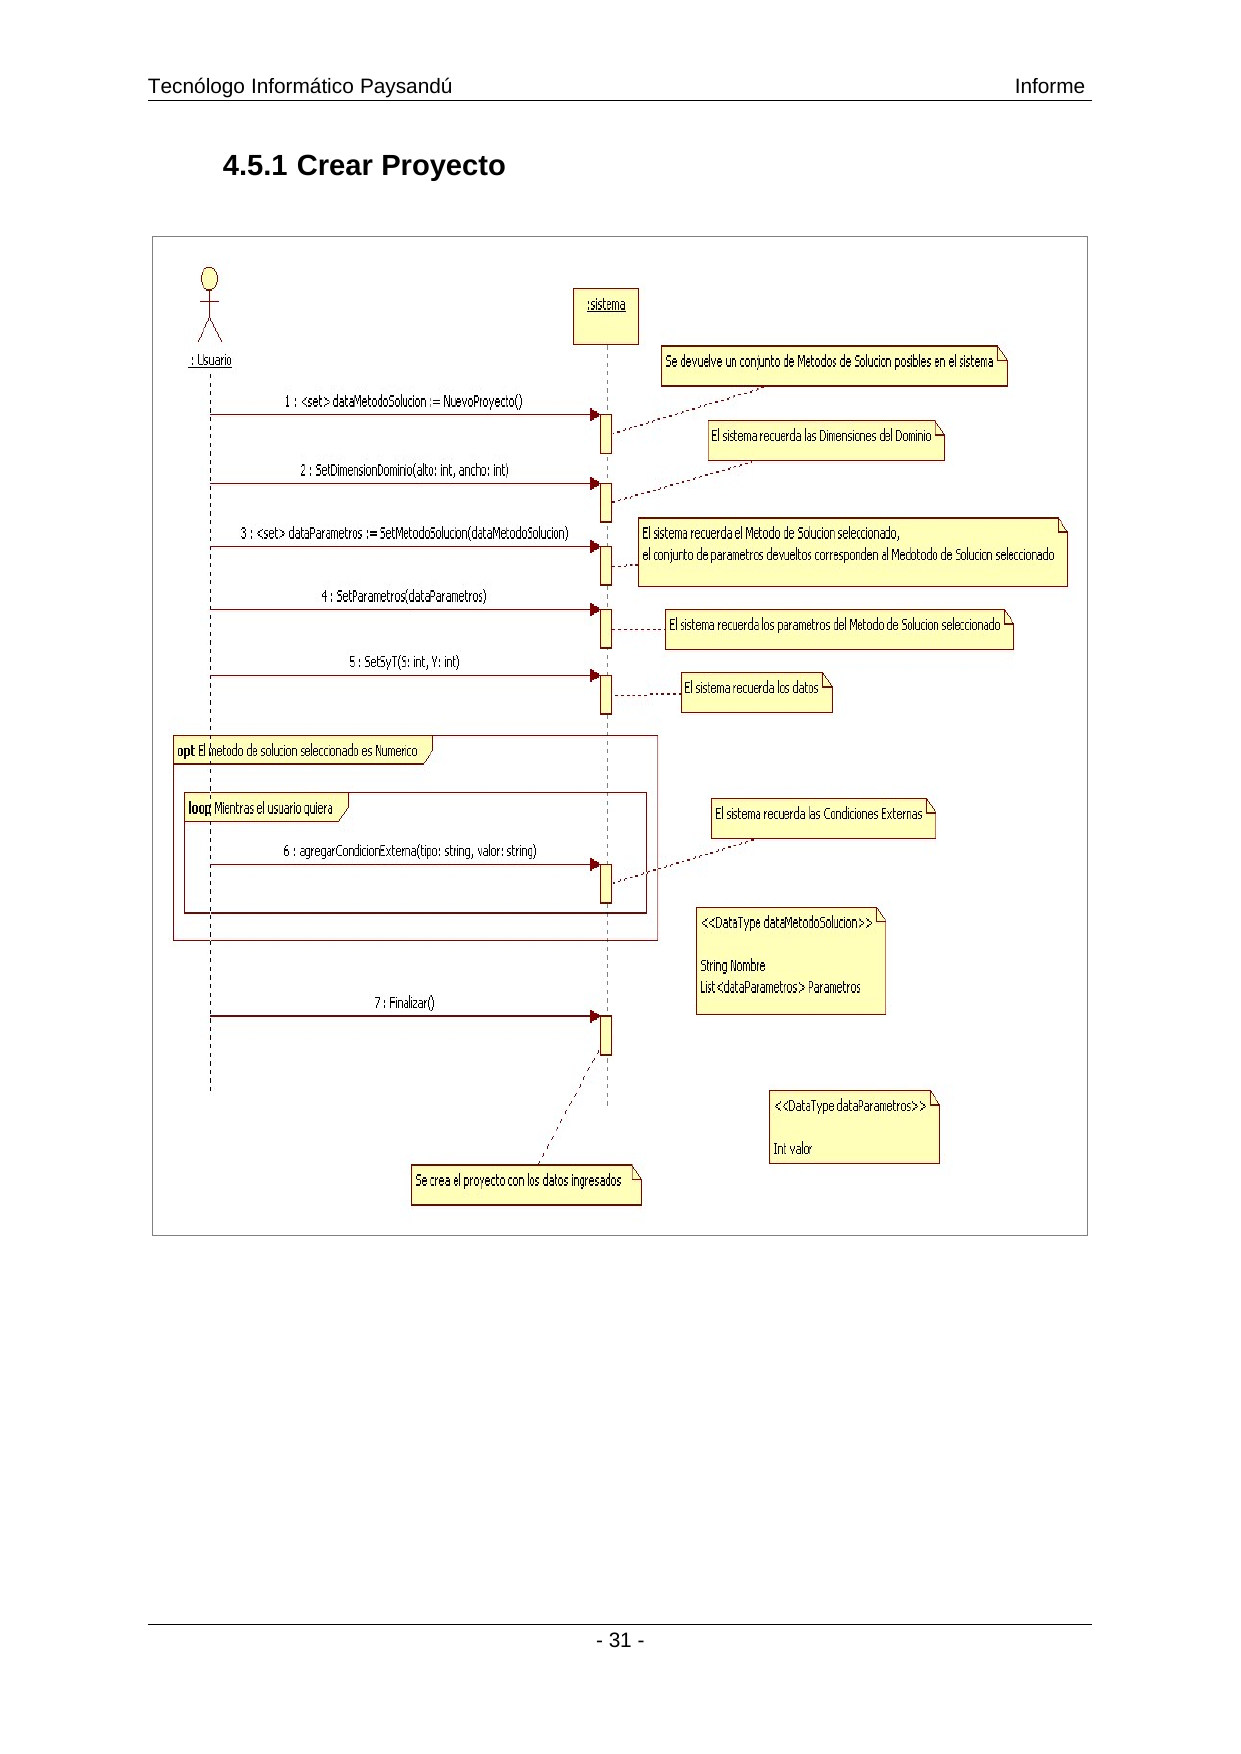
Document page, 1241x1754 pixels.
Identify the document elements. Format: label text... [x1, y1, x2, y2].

subtitle Crear Proyecto [223, 148, 1092, 181]
picture [153, 237, 1087, 1235]
